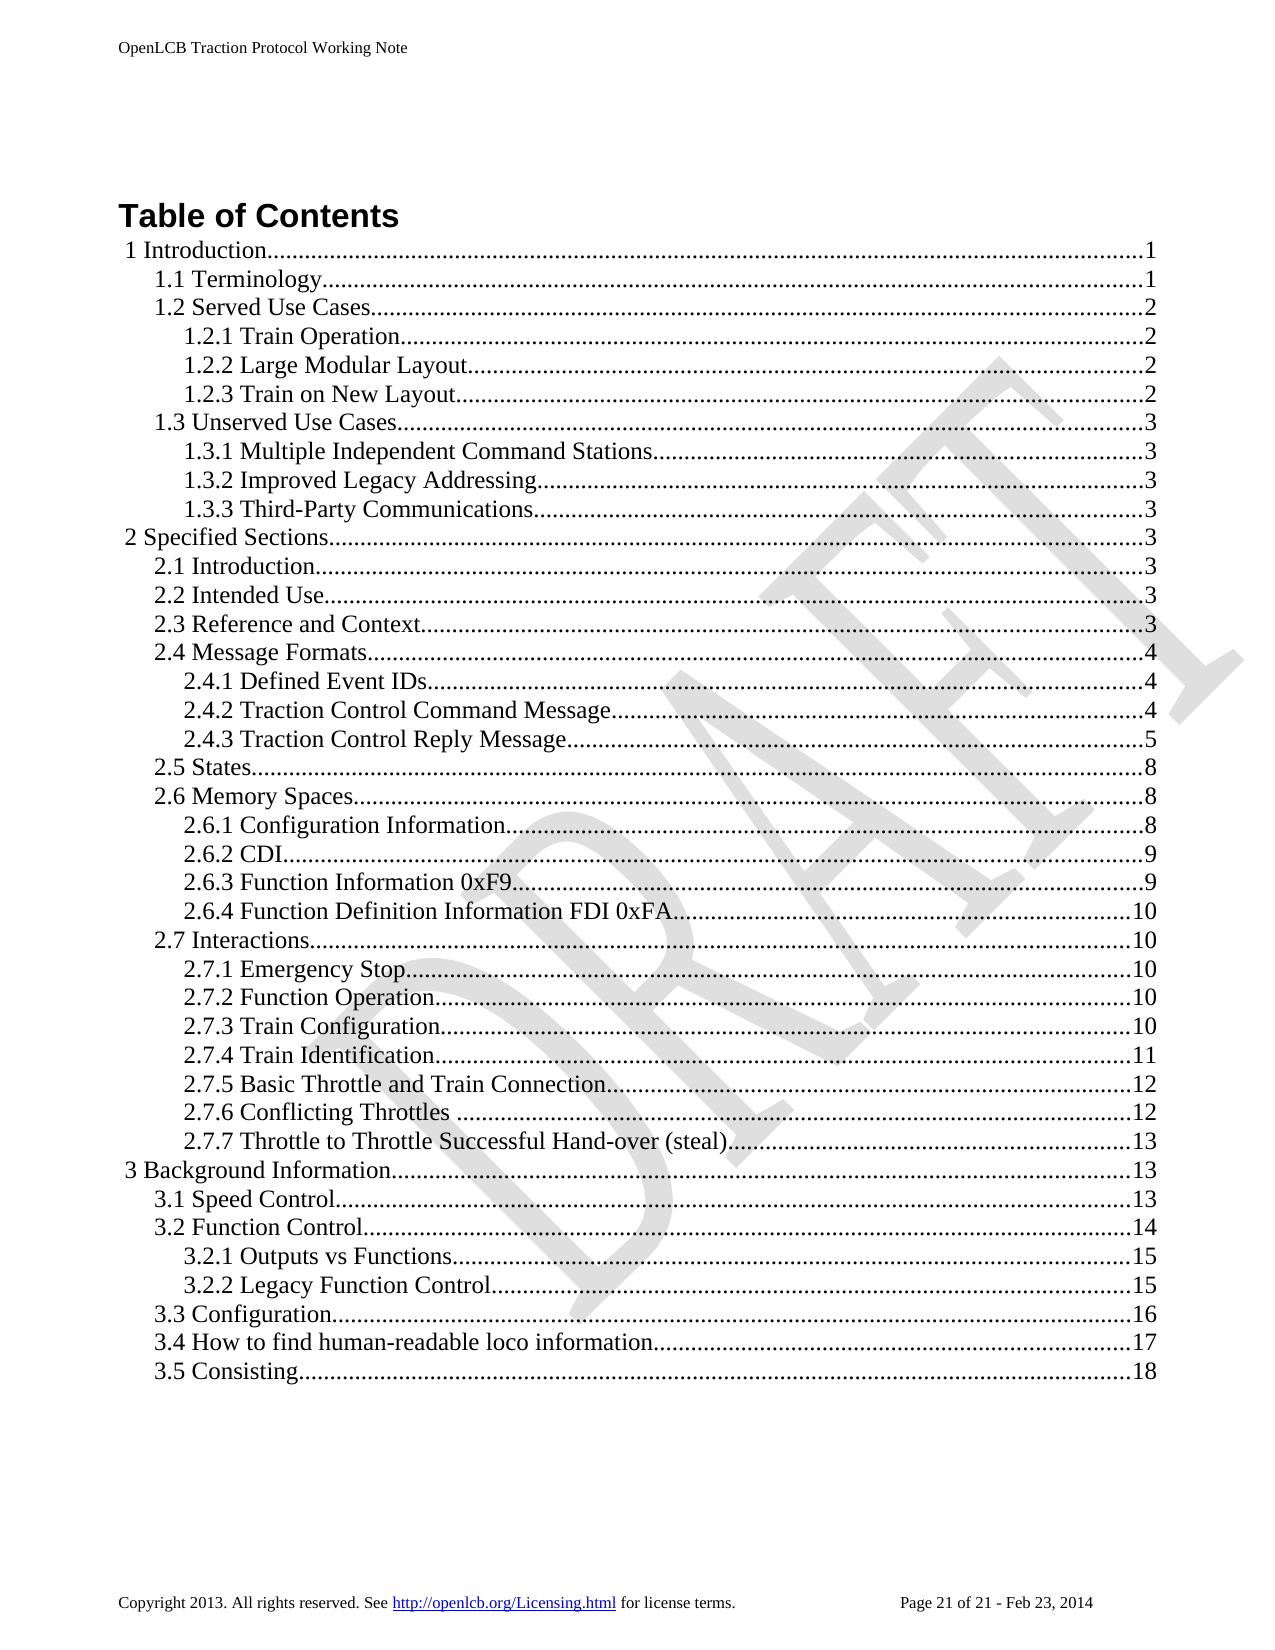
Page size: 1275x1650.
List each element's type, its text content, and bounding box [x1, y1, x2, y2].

text 2.6.2 CDI 9 [526, 842, 613, 867]
text 1.2.3 Train on New Layout 2 [177, 379, 974, 407]
text 1.3 Unserved Use Cases 3 [148, 407, 946, 436]
text 1.3.3 Third-Party Communications 3 [1035, 494, 1157, 522]
text 3.1 Speed Control 13 [517, 1184, 645, 1212]
text 2.4.1 Defined Event IDs 4 [964, 669, 1021, 695]
text 2.6.3 Function Information 0xF9 9 [658, 867, 802, 896]
text 2.7.6 Conflicting Throttles 12 [740, 1097, 1157, 1126]
text 3.2.2 Legacy Function Control 15 [177, 1270, 580, 1299]
text 2.7.4 Train Identification 11 [177, 1040, 359, 1069]
text 2.5 States 8 [804, 752, 978, 781]
text 2.1 Introduction 3 [816, 551, 1078, 580]
text 2.7.1 Emergency Stop 10 [693, 954, 861, 982]
text 2.7 Interactions 10 [691, 925, 842, 954]
text 2.6.2 CDI 9 [177, 839, 514, 867]
text 2.6.1 Configuration Information 8 [177, 810, 763, 839]
text 2.6 Memory Spaces 8 [743, 781, 833, 810]
text 1.2 Served Use Cases 2 [148, 292, 1157, 321]
text 2.2 Intended Use 3 [148, 580, 806, 609]
text 2.6.1 Configuration Information 8 [890, 810, 1034, 839]
text 2.7.5 Basic Throttle and Train Connection 12 [177, 1069, 387, 1097]
text 2.4 Message Formats 4 [148, 637, 863, 666]
text 2.4.3 Traction Control Reply Message 5 [964, 724, 1157, 752]
text 2.4.2 Traction Control Command Message 4 [177, 695, 683, 724]
text 2.6 Memory Spaces 8 [148, 781, 743, 810]
text 2.6.2 CDI 9 [1039, 839, 1157, 867]
text 2.7 Interactions 10 [148, 925, 554, 954]
text 3.2 Function Control 14 [662, 1212, 1157, 1241]
text 2.7.2 Function Operation 10 [506, 982, 611, 1011]
text 2.4 Message Formats 4 [877, 637, 970, 666]
text 2.6.1 Configuration Information 8 [1067, 810, 1157, 839]
text 2 Specified Sections 3 [118, 522, 831, 551]
text 2.6.3 Function Information 0xF9 9 [821, 867, 956, 896]
text 1 Introduction 1 [118, 235, 1157, 264]
text 2.7.3 Train Configuration 10 [177, 1011, 342, 1040]
text 2.7.6 Conflicting Throttles 12 [430, 1097, 610, 1126]
text 2.1 Introduction 3 [148, 551, 802, 580]
text 2.6.4 Function Definition Information FDI 0xFA 10 [539, 896, 662, 925]
text 2.7.4 Train Identification 11 [577, 1040, 669, 1069]
text 3.1 Speed Control 13 [672, 1184, 1157, 1212]
text 2.6.1 Configuration Information 8 [763, 810, 852, 839]
text 1.2.3 Train on New Layout 2 [987, 388, 1032, 407]
text 3 Background Information 13 [663, 1155, 1157, 1184]
text 2.7.2 Function Operation 10 [740, 982, 872, 1011]
text 3.2 Function Control 14 [545, 1212, 644, 1241]
text 3.2.1 Outputs vs Functions 15 [637, 1241, 1157, 1270]
text 3.2.1 Outputs vs Functions 15 [177, 1241, 560, 1270]
text 3.2.1 Outputs vs Functions 15 [574, 1241, 626, 1266]
text 2.7.7 Throttle to Throttle Successful Hand-over (steal) 13 [177, 1126, 445, 1155]
text 2.6.3 Function Information 0xF9 9 [974, 867, 1157, 896]
text 1.2.2 Large Modular Layout 2 [177, 350, 1157, 379]
text 2.7 Interactions 10 [568, 925, 667, 954]
text 1.1 Terminology 1 [148, 264, 1157, 292]
text 2.2 Intended Use 3 [1121, 580, 1157, 609]
text 2.4.2 Traction Control Command Message 4 [720, 695, 921, 724]
text 1.3.2 Improved Legacy Addressing 3 [1006, 465, 1157, 494]
text 2.7.2 Function Operation 10 [177, 982, 371, 1011]
text 2.5 States 8 [992, 752, 1157, 781]
text 2.7.4 Train Identification 11 [373, 1040, 559, 1069]
text 2 Specified Sections 3 [896, 522, 1049, 551]
text 3.3 Configuration 16 [148, 1299, 1157, 1327]
text 2.3 Reference and Context 3 [849, 609, 959, 637]
text 2.7.2 Function Operation 10 [654, 986, 726, 1011]
text 2.7.5 Basic Throttle and Train Connection 12 [402, 1069, 586, 1097]
text 1.3.3 Third-Party Communications 3 [869, 494, 917, 522]
text 1.3.3 Third-Party Communications 3 [177, 494, 859, 522]
text 2.6.4 Function Definition Information FDI 0xFA 10 [679, 896, 822, 925]
text 2.5 States 8 [723, 752, 791, 781]
text 2 Specified Sections 3 [842, 524, 906, 551]
text 2.6.2 CDI 9 [783, 839, 835, 867]
text 3.2.2 Legacy Function Control 15 [607, 1270, 1157, 1299]
text 2.7.2 Function Operation 10 [382, 992, 487, 1011]
text 2.4.3 Traction Control Reply Message 5 [763, 724, 949, 752]
text 2.6.2 CDI 9 [932, 839, 1032, 867]
text 2.5 States 8 [148, 752, 723, 781]
text 2.1 Introduction 3 [1092, 551, 1157, 580]
text 2.4.1 Defined Event IDs 4 [906, 666, 953, 690]
text 1.2.3 Train on New Layout 2 [1024, 379, 1157, 407]
text 2.6.4 Function Definition Information FDI 0xFA 10 [981, 896, 1157, 925]
text 2.7.1 Emergency Stop 10 [863, 954, 1157, 982]
text 2.4.3 Traction Control Reply Message 5 [177, 724, 703, 752]
text 2.4.3 Traction Control Reply Message 5 [703, 724, 749, 752]
text 2.4.2 Traction Control Command Message 4 [949, 695, 1157, 724]
text 2.4 Message Formats 4 [979, 637, 1157, 666]
text 2.2 Intended Use 3 [820, 580, 1107, 609]
text 2.6 Memory Spaces 8 [1021, 781, 1157, 810]
text 2.7.5 Basic Throttle and Train Connection 12 [712, 1069, 1157, 1097]
text 3 Background Information 13 [118, 1155, 474, 1184]
text 2.6 Memory Spaces 8 [847, 781, 1007, 810]
text 2.7 Interactions 10 [843, 925, 1157, 954]
text 2 Specified Sections 3 [1063, 522, 1157, 551]
text 2.3 Reference and Context 3 [951, 609, 1135, 637]
text 2.7.7 Throttle to Throttle Successful Hand-over (steal) 13 [459, 1126, 629, 1155]
text 1.3.1 Multiple Independent Command Stations 3 [977, 436, 1157, 465]
text 3.2 Function Control 14 [148, 1212, 531, 1241]
text 3 Background Information 13 [488, 1155, 642, 1184]
text 2.6.4 Function Definition Information FDI 0xFA 10 [177, 896, 525, 925]
text 1.3.2 Improved Legacy Addressing 3 [177, 465, 889, 494]
text 2.4.1 Defined Event IDs 4 [177, 666, 892, 695]
text 2.6.2 CDI 9 [629, 839, 782, 867]
text 2.7.3 Train Configuration 10 [363, 1011, 528, 1040]
text 3.1 Speed Control 13 [148, 1184, 502, 1212]
text 2.7.6 Conflicting Throttles 12 [177, 1097, 416, 1126]
text 1.3.2 Improved Legacy Addressing 3 [908, 465, 992, 494]
text 2.7.5 Basic Throttle and Train Connection 12 [605, 1069, 697, 1097]
text 1.3.3 Third-Party Communications 3 [911, 494, 1020, 522]
text 2.7.1 Emergency Stop 10 [597, 954, 664, 982]
text 2.7.7 Throttle to Throttle Successful Hand-over (steal) 13 [751, 1126, 1157, 1155]
text 2.3 Reference and Context 3 [148, 609, 834, 637]
text 2.7.6 Conflicting Throttles 12 [628, 1097, 726, 1126]
subtitle Table of Contents [118, 196, 1157, 235]
text 2.7.2 Function Operation 10 [895, 982, 1157, 1011]
text 2.7.1 Emergency Stop 10 [177, 954, 582, 982]
text 2.7.7 Throttle to Throttle Successful Hand-over (steal) 13 [648, 1126, 735, 1155]
text 2.7.3 Train Configuration 10 [800, 1011, 1157, 1040]
text 3.4 How to find human-readable loco information 17 [148, 1327, 1157, 1356]
text 3.5 Consisting 18 [148, 1356, 1157, 1385]
text 2.6.3 Function Information 0xF9 9 [177, 867, 486, 896]
text 2.6.4 Function Definition Information FDI 0xFA 10 [823, 896, 967, 925]
text 2.4.1 Defined Event IDs 4 [1008, 666, 1157, 695]
text 2.7.3 Train Configuration 10 [545, 1011, 640, 1040]
text 2.6.3 Function Information 0xF9 9 [518, 867, 642, 896]
text 1.3.1 Multiple Independent Command Stations 3 [177, 436, 917, 465]
text 1.3 Unserved Use Cases 3 [966, 407, 1157, 436]
text 1.2.1 Train Operation 2 [177, 321, 1157, 350]
text 2.6.2 CDI 9 [847, 839, 915, 867]
text 2.7.3 Train Configuration 10 [654, 1011, 783, 1040]
text 2.7.4 Train Identification 11 [683, 1040, 1157, 1069]
